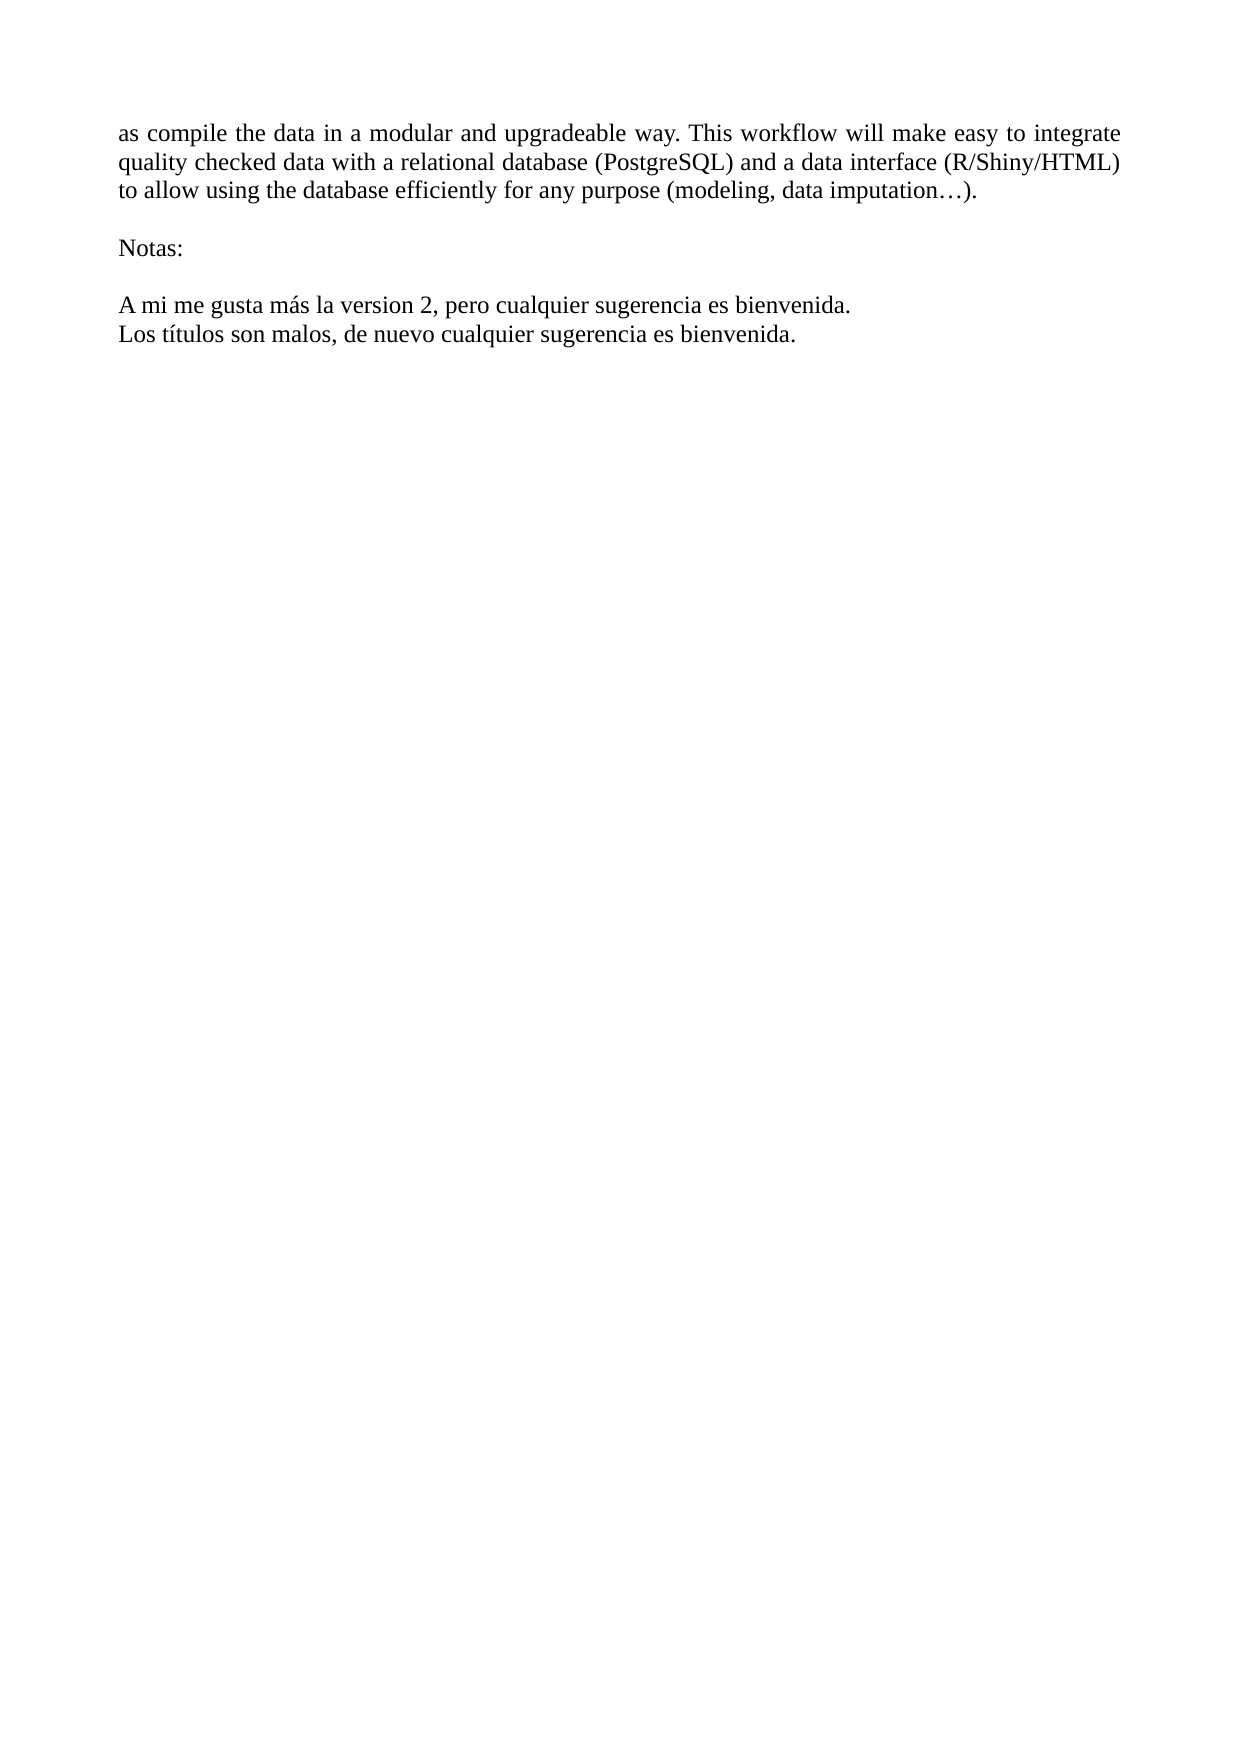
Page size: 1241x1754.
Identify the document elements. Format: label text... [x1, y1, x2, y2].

text Los títulos son malos, de nuevo cualquier sugerencia es bienvenida. [118, 319, 1122, 348]
text A mi me gusta más la version 2, pero cualquier sugerencia es bienvenida. [118, 291, 1122, 319]
text Notas: [118, 233, 1122, 262]
text as compile the data in a modular and upgradeable way. This workflow will make easy to integrate quality checked data with a relational database (PostgreSQL) and a data interface (R/Shiny/HTML) to allow using the database efficiently for any purpose (modeling, data imputation…). [118, 118, 1122, 204]
